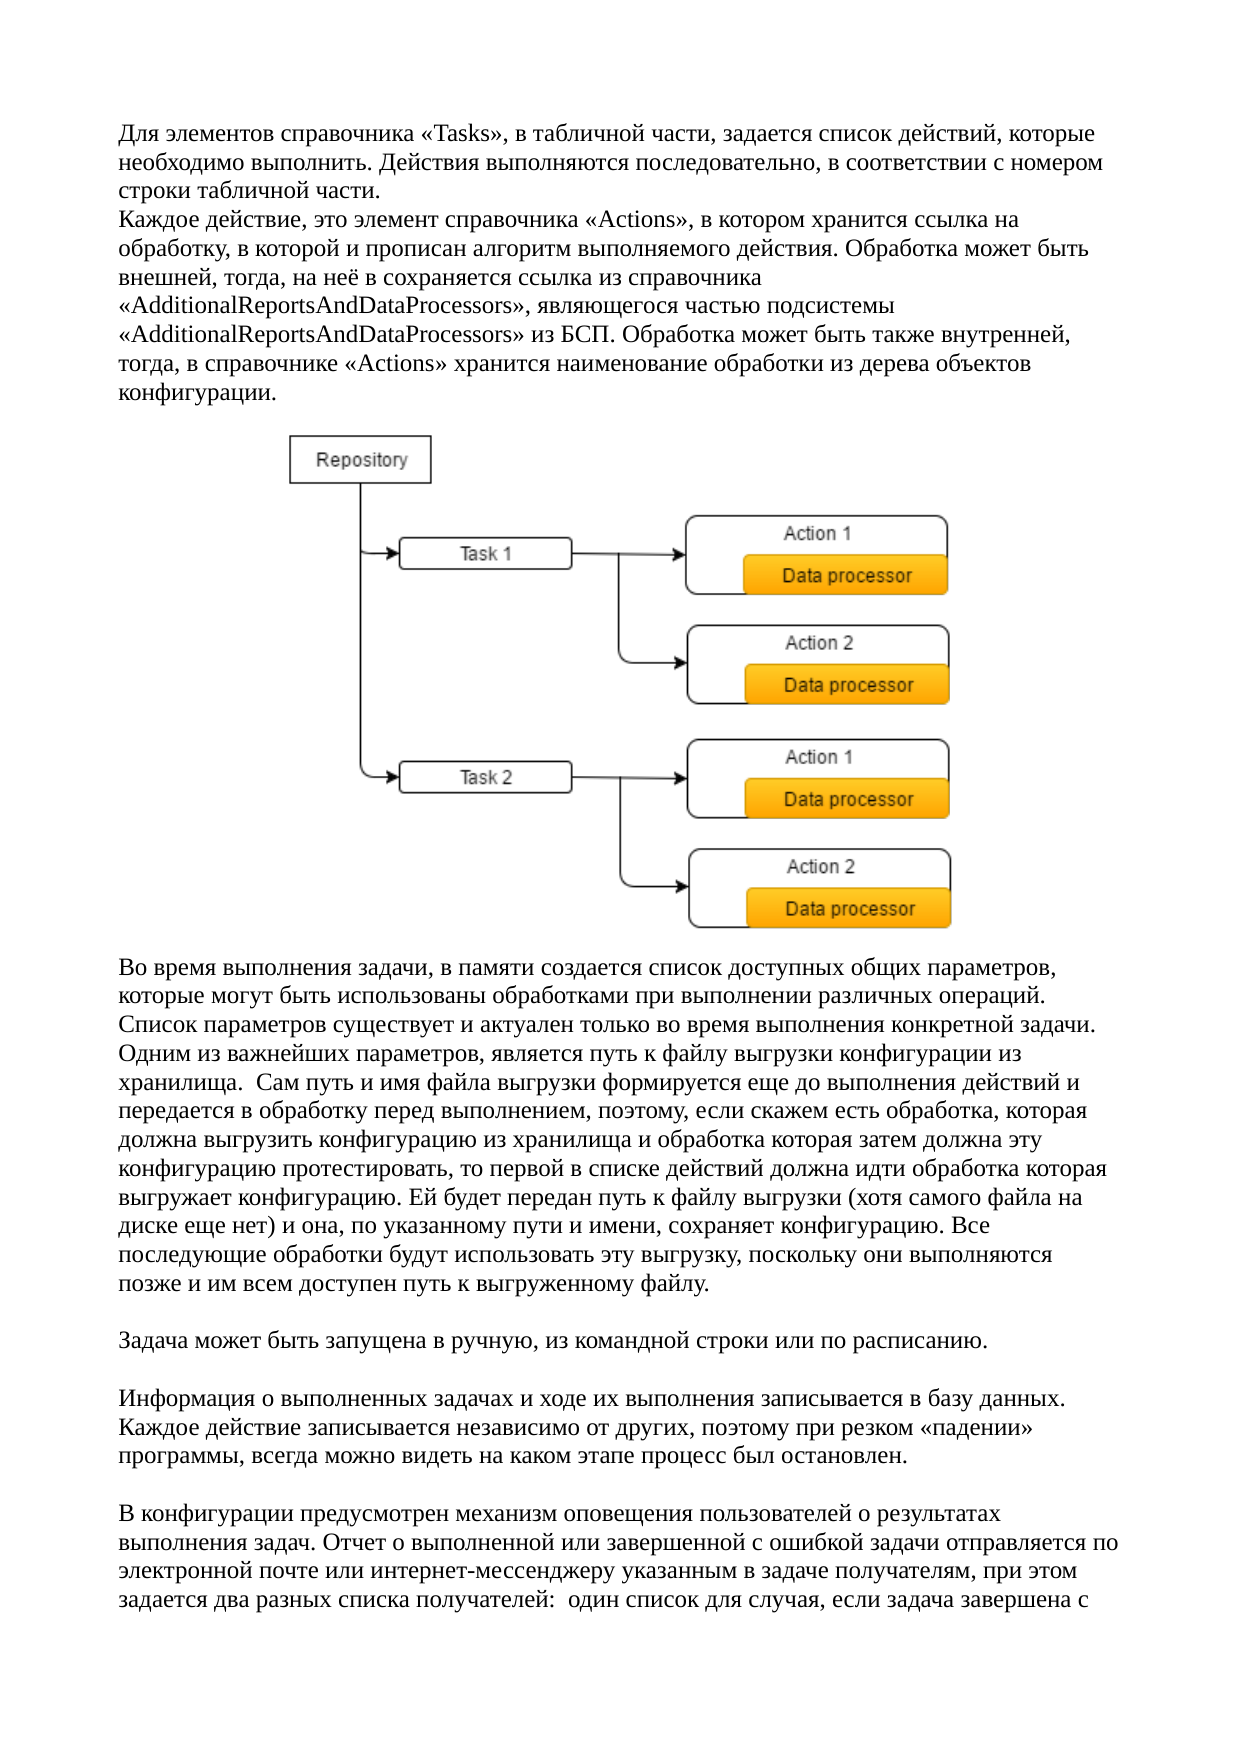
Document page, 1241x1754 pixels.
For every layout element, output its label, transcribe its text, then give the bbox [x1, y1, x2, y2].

text В конфигурации предусмотрен механизм оповещения пользователей о результатах выполнения задач. Отчет о выполненной или завершенной с ошибкой задачи отправляется по электронной почте или интернет-мессенджеру указанным в задаче получателям, при этом задается два разных списка получателей: один список для случая, если задача завершена с [118, 1498, 1122, 1613]
text Каждое действие, это элемент справочника «Actions», в котором хранится ссылка на обработку, в которой и прописан алгоритм выполняемого действия. Обработка может быть внешней, тогда, на неё в сохраняется ссылка из справочника «AdditionalReportsAndDataProcessors», являющегося частью подсистемы «AdditionalReportsAndDataProcessors» из БСП. Обработка может быть также внутренней, тогда, в справочнике «Actions» хранится наименование обработки из дерева объектов конфигурации. [118, 204, 1122, 406]
text Задача может быть запущена в ручную, из командной строки или по расписанию. [118, 1326, 1122, 1354]
text Во время выполнения задачи, в памяти создается список доступных общих параметров, которые могут быть использованы обработками при выполнении различных операций. Список параметров существует и актуален только во время выполнения конкретной задачи. Одним из важнейших параметров, является путь к файлу выгрузки конфигурации из хранилища. Сам путь и имя файла выгрузки формируется еще до выполнения действий и передается в обработку перед выполнением, поэтому, если скажем есть обработка, которая должна выгрузить конфигурацию из хранилища и обработка которая затем должна эту конфигурацию протестировать, то первой в списке действий должна идти обработка которая выгружает конфигурацию. Ей будет передан путь к файлу выгрузки (хотя самого файла на диске еще нет) и она, по указанному пути и имени, сохраняет конфигурацию. Все последующие обработки будут использовать эту выгрузку, поскольку они выполняются позже и им всем доступен путь к выгруженному файлу. [118, 952, 1122, 1297]
text Информация о выполненных задачах и ходе их выполнения записывается в базу данных. Каждое действие записывается независимо от других, поэтому при резком «падении» программы, всегда можно видеть на каком этапе процесс был остановлен. [118, 1383, 1122, 1469]
text Для элементов справочника «Tasks», в табличной части, задается список действий, которые необходимо выполнить. Действия выполняются последовательно, в соответствии с номером строки табличной части. [118, 118, 1122, 204]
